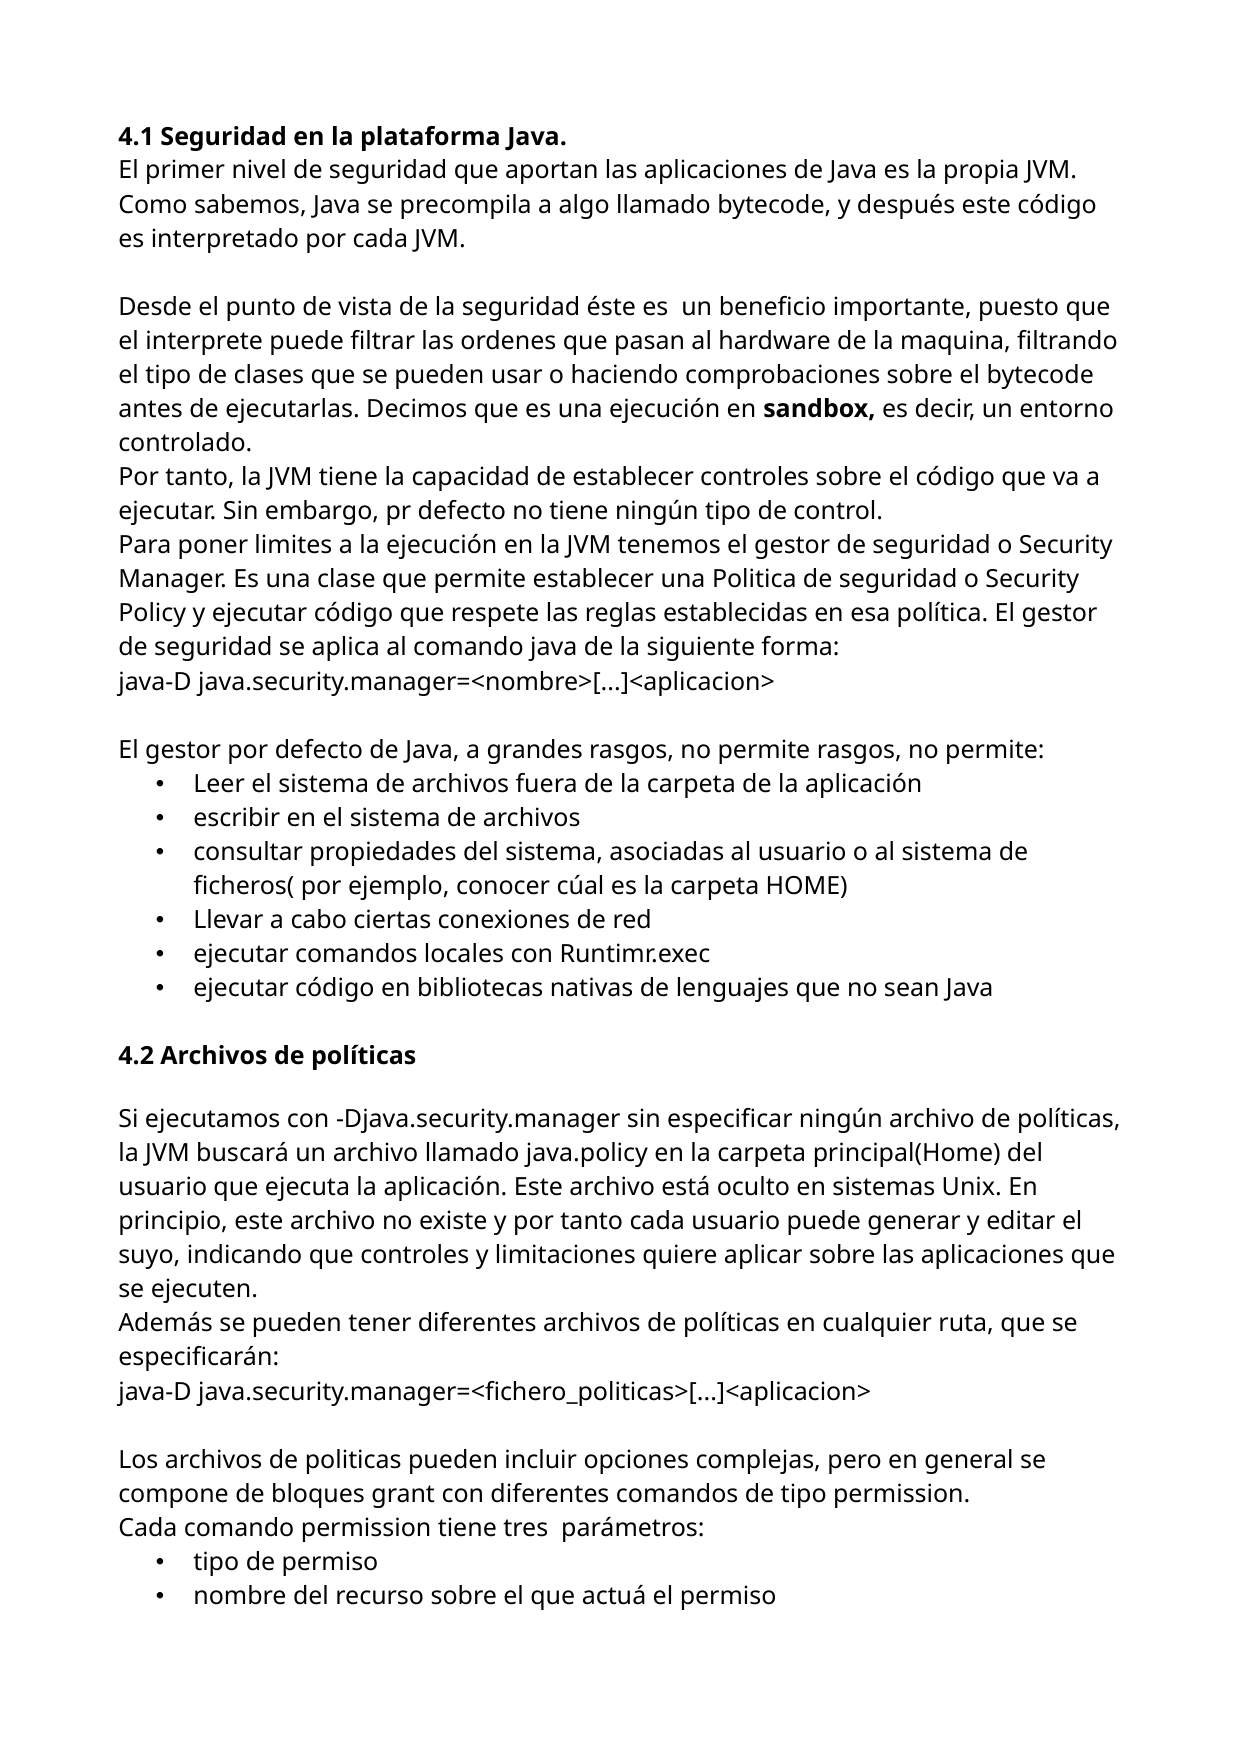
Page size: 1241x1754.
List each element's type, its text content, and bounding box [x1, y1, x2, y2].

text 4.1 Seguridad en la plataforma Java. [118, 118, 1122, 152]
text Cada comando permission tiene tres parámetros: [118, 1509, 1122, 1543]
list ejecutar comandos locales con Runtimr.exec [156, 936, 1122, 970]
text Si ejecutamos con -Djava.security.manager sin especificar ningún archivo de políticas, la JVM buscará un archivo llamado java.policy en la carpeta principal(Home) del usuario que ejecuta la aplicación. Este archivo está oculto en sistemas Unix. En principio, este archivo no existe y por tanto cada usuario puede generar y editar el suyo, indicando que controles y limitaciones quiere aplicar sobre las aplicaciones que se ejecuten. [118, 1101, 1122, 1305]
text java-D java.security.manager=<nombre>[...]<aplicacion> [118, 663, 1122, 697]
list escribir en el sistema de archivos [156, 799, 1122, 833]
text Para poner limites a la ejecución en la JVM tenemos el gestor de seguridad o Security Manager. Es una clase que permite establecer una Politica de seguridad o Security Policy y ejecutar código que respete las reglas establecidas en esa política. El gestor de seguridad se aplica al comando java de la siguiente forma: [118, 527, 1122, 663]
list nombre del recurso sobre el que actuá el permiso [156, 1577, 1122, 1612]
text java-D java.security.manager=<fichero_politicas>[...]<aplicacion> [118, 1373, 1122, 1407]
text Desde el punto de vista de la seguridad éste es un beneficio importante, puesto que el interprete puede filtrar las ordenes que pasan al hardware de la maquina, filtrando el tipo de clases que se pueden usar o haciendo comprobaciones sobre el bytecode antes de ejecutarlas. Decimos que es una ejecución en sandbox, es decir, un entorno controlado. [118, 288, 1122, 459]
list Leer el sistema de archivos fuera de la carpeta de la aplicación [156, 765, 1122, 799]
list ejecutar código en bibliotecas nativas de lenguajes que no sean Java [156, 970, 1122, 1004]
text El gestor por defecto de Java, a grandes rasgos, no permite rasgos, no permite: [118, 731, 1122, 765]
text Además se pueden tener diferentes archivos de políticas en cualquier ruta, que se especificarán: [118, 1305, 1122, 1373]
text Los archivos de politicas pueden incluir opciones complejas, pero en general se compone de bloques grant con diferentes comandos de tipo permission. [118, 1441, 1122, 1509]
list tipo de permiso [156, 1543, 1122, 1577]
text 4.2 Archivos de políticas [118, 1038, 1122, 1072]
text El primer nivel de seguridad que aportan las aplicaciones de Java es la propia JVM. Como sabemos, Java se precompila a algo llamado bytecode, y después este código es interpretado por cada JVM. [118, 152, 1122, 254]
list consultar propiedades del sistema, asociadas al usuario o al sistema de ficheros( por ejemplo, conocer cúal es la carpeta HOME) [156, 833, 1122, 902]
text Por tanto, la JVM tiene la capacidad de establecer controles sobre el código que va a ejecutar. Sin embargo, pr defecto no tiene ningún tipo de control. [118, 459, 1122, 527]
list Llevar a cabo ciertas conexiones de red [156, 902, 1122, 936]
